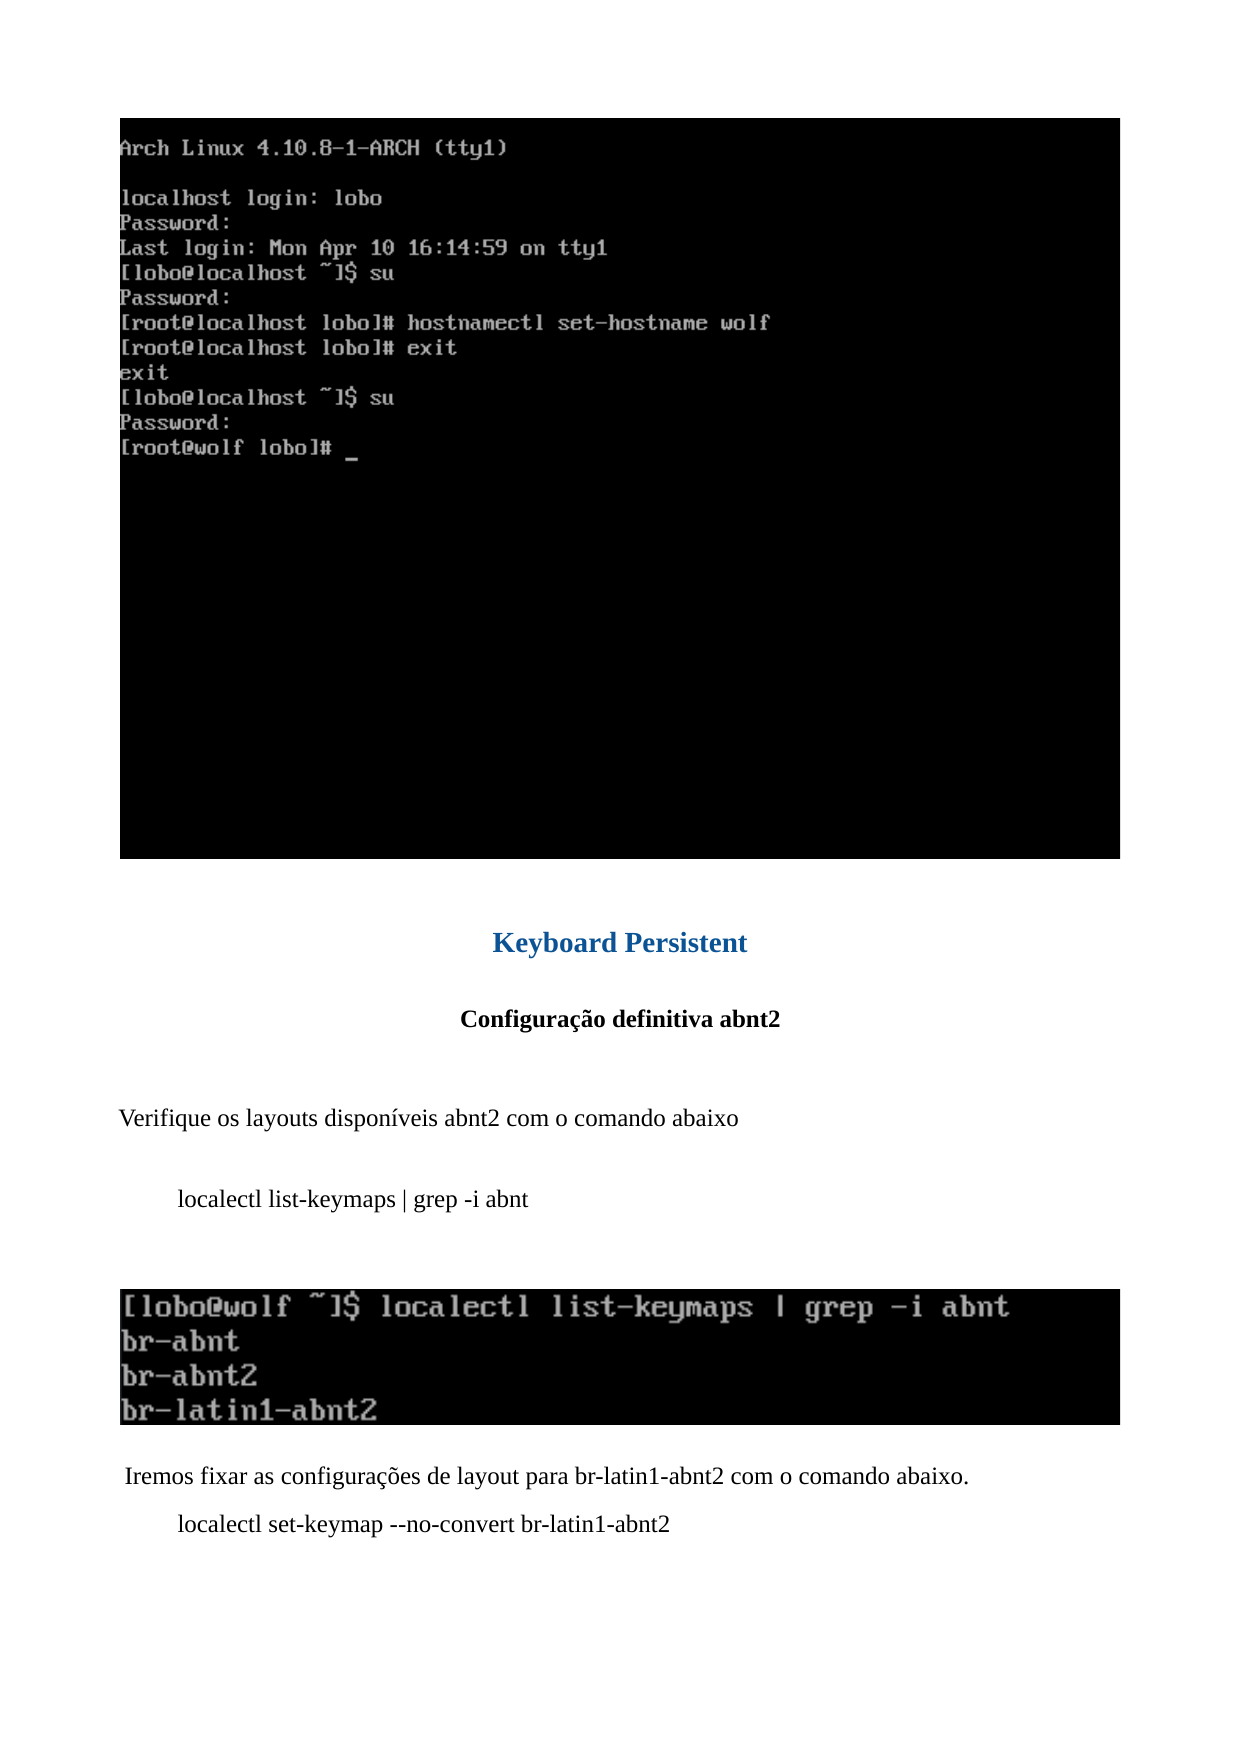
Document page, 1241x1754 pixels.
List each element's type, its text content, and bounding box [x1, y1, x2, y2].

text Configuração definitiva abnt2 [118, 1004, 1122, 1033]
text localectl set-keymap --no-convert br-latin1-abnt2 [177, 1509, 1063, 1538]
picture [120, 1289, 1121, 1425]
text Iremos fixar as configurações de layout para br-latin1-abnt2 com o comando abaixo. [118, 1428, 1122, 1490]
picture [120, 118, 1121, 859]
subtitle Keyboard Persistent [118, 925, 1122, 959]
text Verifique os layouts disponíveis abnt2 com o comando abaixo [118, 1037, 1122, 1165]
text localectl list-keymaps | grep -i abnt [177, 1184, 1063, 1213]
